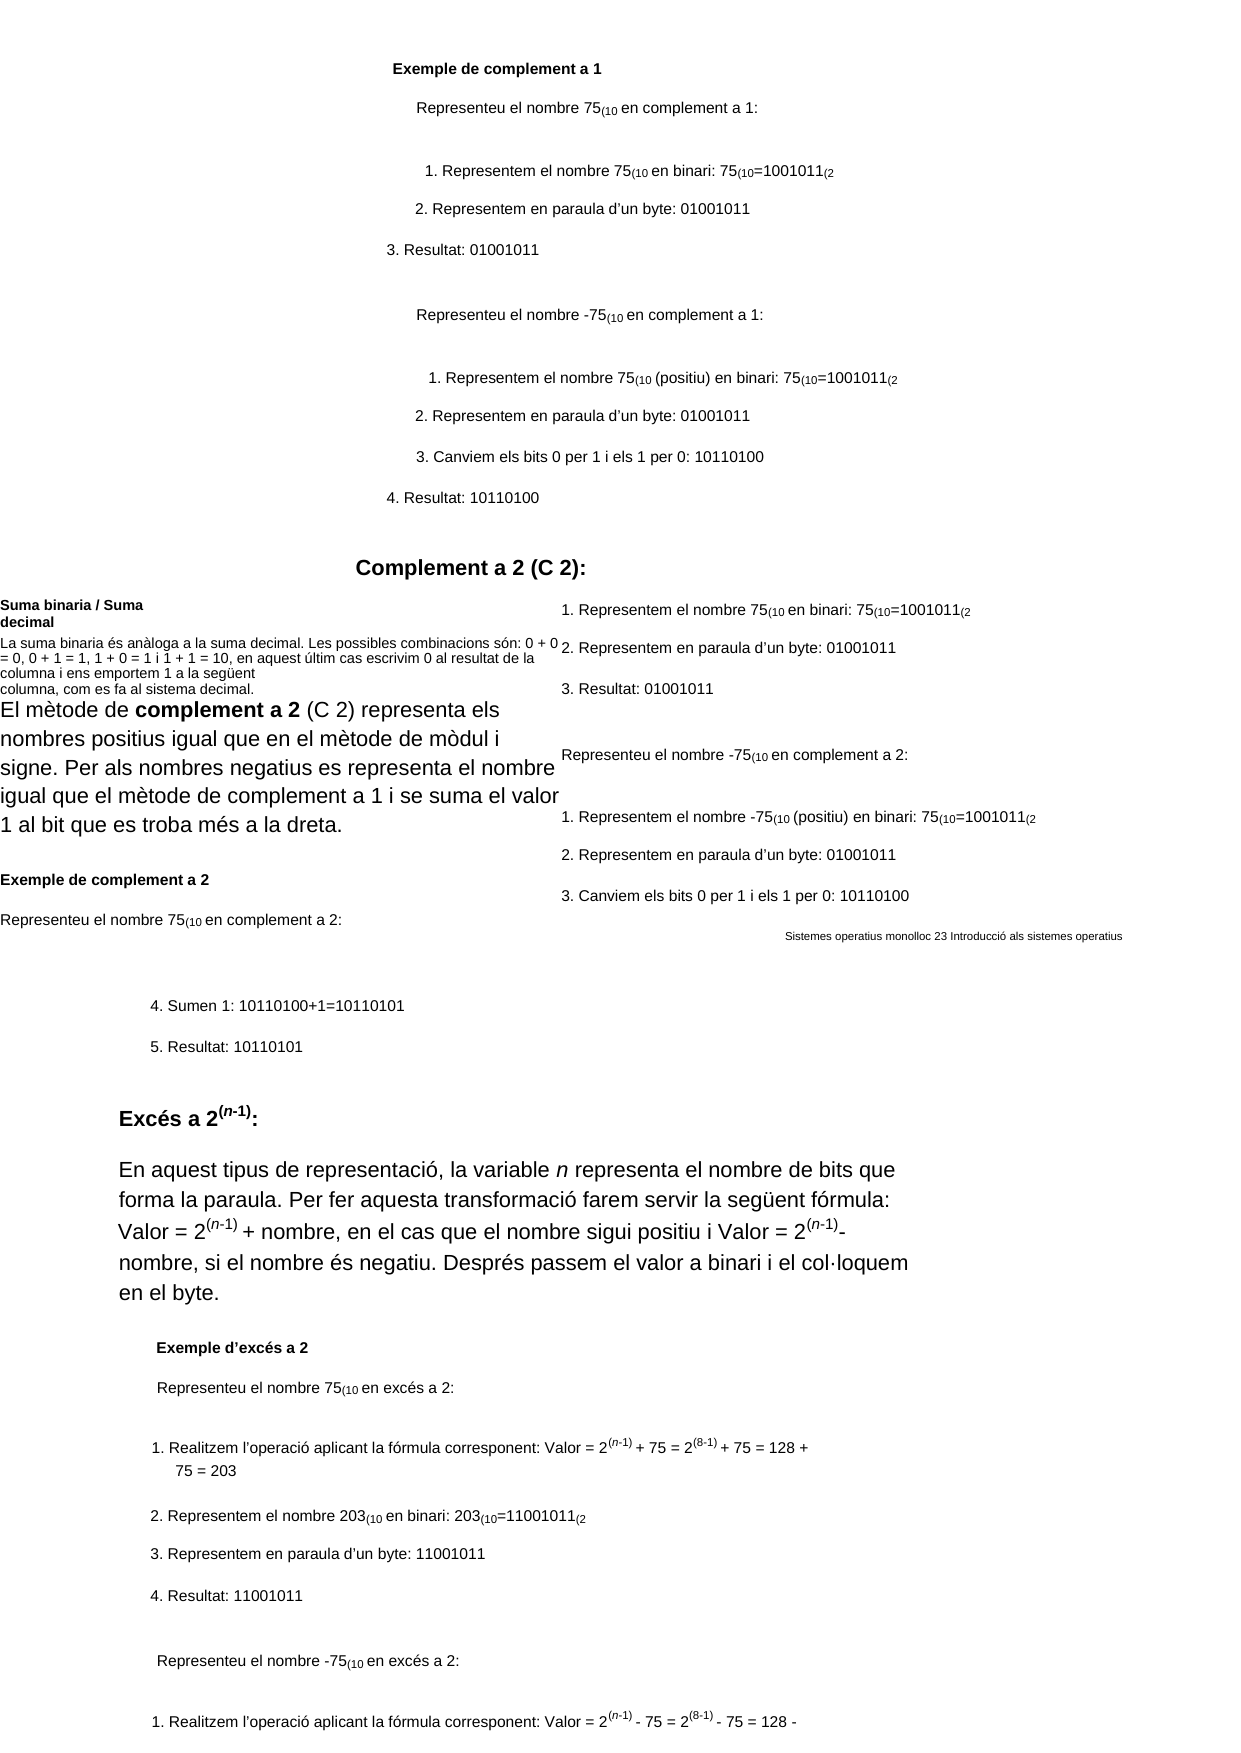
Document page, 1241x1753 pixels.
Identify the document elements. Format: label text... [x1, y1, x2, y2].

text 1. Realitzem l’operació aplicant la fórmula corresponent: Valor = 2(n-1) + 75 = 2(8-1) + 75 = 128 + [151, 1435, 1122, 1458]
text 1. Representem el nombre 75(10 en binari: 75(10=1001011(2 [561, 597, 1122, 619]
text en el byte. [119, 1280, 1122, 1305]
text Valor = 2(n-1) + nombre, en el cas que el nombre sigui positiu i Valor = 2(n-1)- [118, 1215, 1122, 1245]
text 3. Representem en paraula d’un byte: 11001011 [150, 1545, 1122, 1563]
text Exemple de complement a 1 [392, 60, 1122, 78]
text 3. Canviem els bits 0 per 1 i els 1 per 0: 10110100 [0, 447, 764, 466]
text Representeu el nombre -75(10 en excés a 2: [157, 1648, 1122, 1671]
text 1. Representem el nombre -75(10 (positiu) en binari: 75(10=1001011(2 [561, 804, 1122, 826]
text La suma binaria és anàloga a la suma decimal. Les possibles combinacions són: 0 + 0 = 0, 0 + 1 = 1, 1 + 0 = 1 i 1 + 1 = 10, en aquest últim cas escrivim 0 al resultat de la columna i ens emportem 1 a la següent [0, 637, 561, 682]
text 2. Representem en paraula d’un byte: 01001011 [561, 846, 1122, 863]
text Exemple d’excés a 2 [156, 1339, 1122, 1357]
text 3. Resultat: 01001011 [561, 680, 1122, 698]
text 2. Representem en paraula d’un byte: 01001011 [561, 638, 1122, 657]
text 1. Representem el nombre 75(10 en binari: 75(10=1001011(2 [0, 157, 834, 180]
text Exemple de complement a 2 [0, 871, 561, 889]
text nombre, si el nombre és negatiu. Després passem el valor a binari i el col·loquem [118, 1250, 1122, 1275]
text 1. Representem el nombre 75(10 (positiu) en binari: 75(10=1001011(2 [0, 364, 897, 387]
text 2. Representem el nombre 203(10 en binari: 203(10=11001011(2 [150, 1503, 1122, 1526]
text Complement a 2 (C 2): [355, 554, 1122, 579]
text forma la paraula. Per fer aquesta transformació farem servir la següent fórmula: [118, 1187, 1122, 1212]
text 2. Representem en paraula d’un byte: 01001011 [0, 406, 750, 424]
text Representeu el nombre 75(10 en complement a 1: [0, 95, 758, 118]
text En aquest tipus de representació, la variable n representa el nombre de bits que [118, 1157, 1122, 1182]
text 4. Resultat: 10110100 [386, 489, 1122, 507]
text Sistemes operatius monolloc 23 Introducció als sistemes operatius [0, 929, 1123, 942]
text 5. Resultat: 10110101 [150, 1037, 1122, 1055]
text Representeu el nombre 75(10 en complement a 2: [0, 906, 561, 929]
text El mètode de complement a 2 (C 2) representa els nombres positius igual que en el mètode de mòdul i signe. Per als nombres negatius es representa el nombre igual que el mètode de complement a 1 i se suma el valor 1 al bit que es troba més a la dreta. [0, 697, 561, 837]
text 3. Canviem els bits 0 per 1 i els 1 per 0: 10110100 [561, 887, 1122, 905]
text 4. Resultat: 11001011 [150, 1586, 1122, 1604]
text 3. Resultat: 01001011 [386, 241, 1122, 258]
text decimal [0, 613, 561, 630]
text 1. Realitzem l’operació aplicant la fórmula corresponent: Valor = 2(n-1) - 75 = 2(8-1) - 75 = 128 - [151, 1708, 1122, 1731]
text 75 = 203 [175, 1462, 1122, 1480]
text 2. Representem en paraula d’un byte: 01001011 [0, 199, 750, 217]
text Representeu el nombre -75(10 en complement a 2: [561, 741, 1122, 764]
text Representeu el nombre -75(10 en complement a 1: [0, 302, 763, 325]
text Excés a 2(n-1): [118, 1102, 1122, 1132]
text 4. Sumen 1: 10110100+1=10110101 [150, 996, 1122, 1014]
text Suma binaria / Suma [0, 597, 561, 613]
text Representeu el nombre 75(10 en excés a 2: [157, 1374, 1122, 1397]
text columna, com es fa al sistema decimal. [0, 682, 561, 697]
